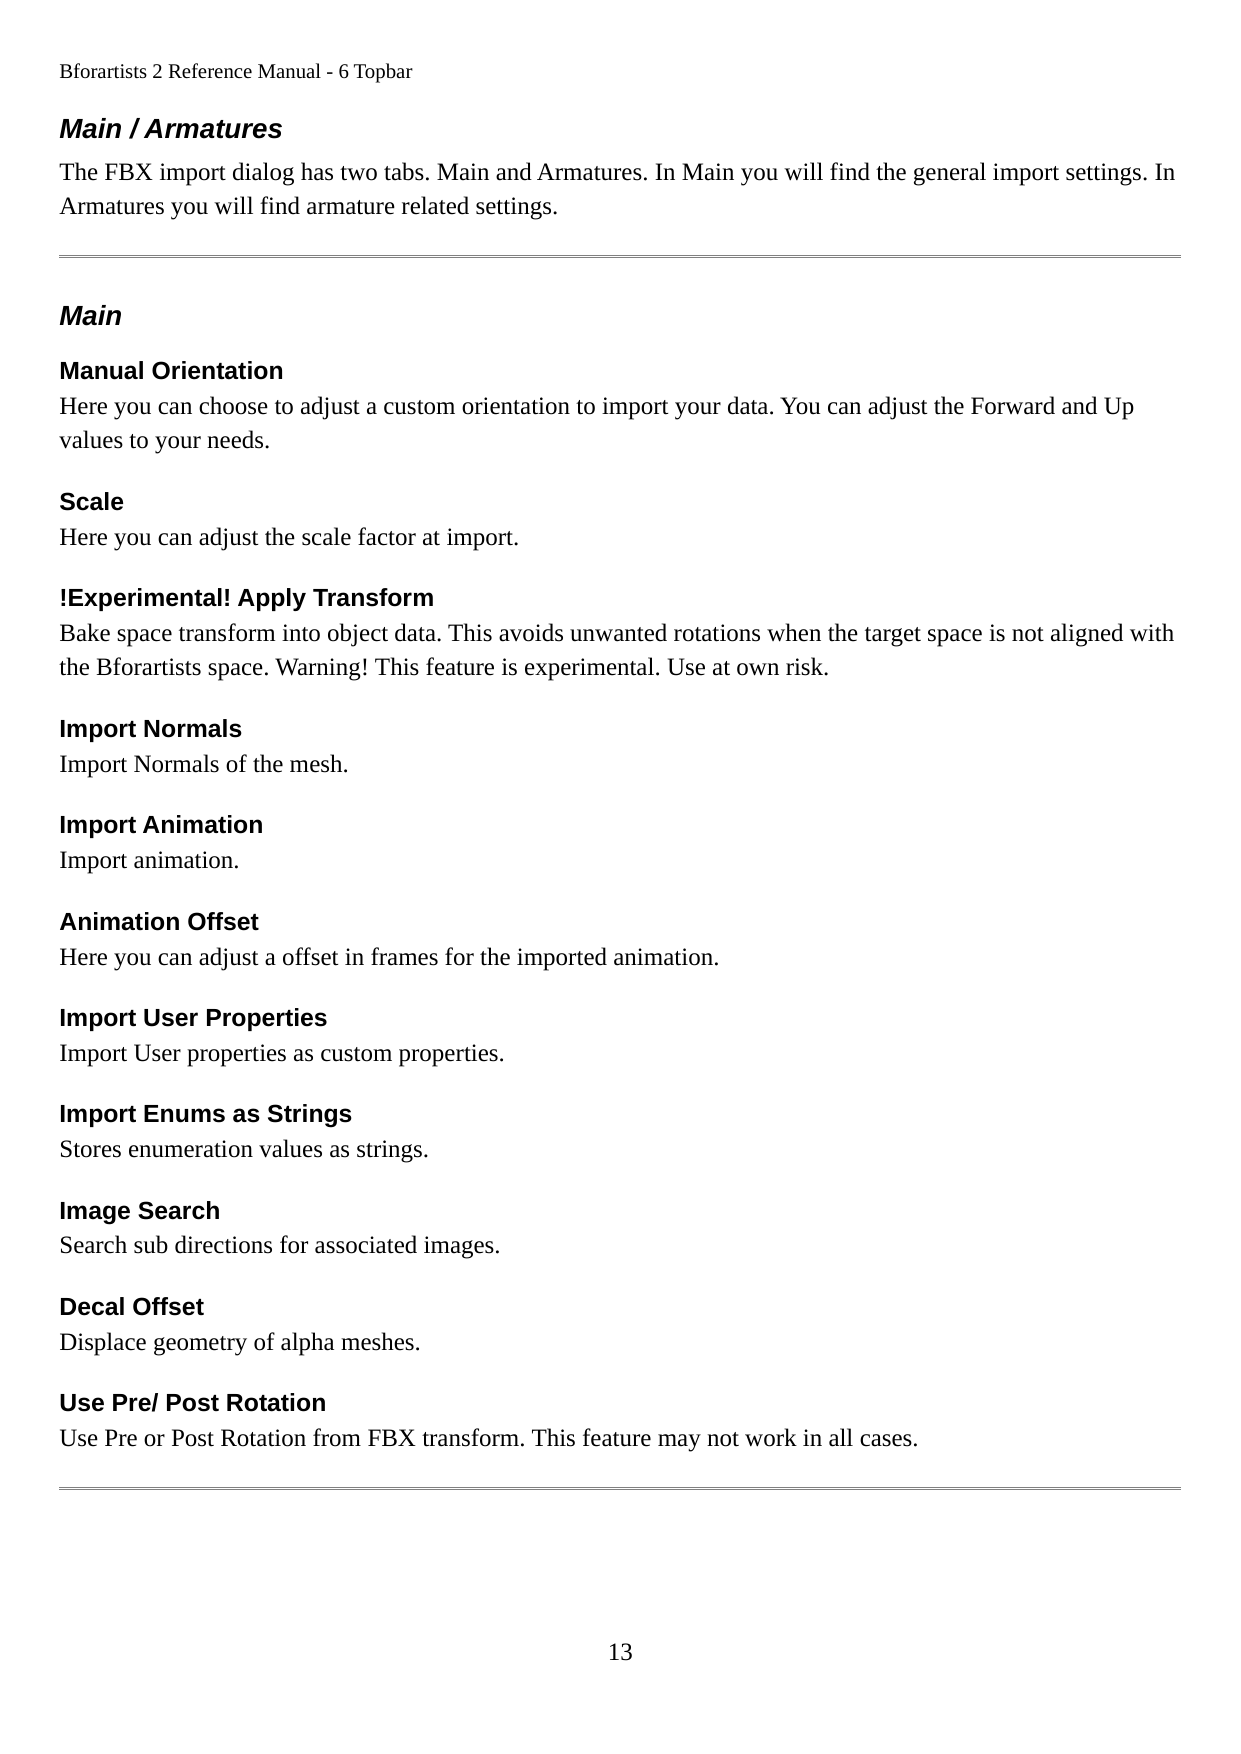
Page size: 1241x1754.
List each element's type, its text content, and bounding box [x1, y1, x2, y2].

subtitle Decal Offset [59, 1292, 1181, 1321]
subtitle Import Enums as Strings [59, 1099, 1181, 1128]
text Use Pre or Post Rotation from FBX transform. This feature may not work in all cases. [59, 1423, 1181, 1452]
subtitle Import Normals [59, 714, 1181, 743]
text Import animation. [59, 845, 1181, 874]
subtitle Scale [59, 487, 1181, 515]
subtitle Animation Offset [59, 907, 1181, 935]
text The FBX import dialog has two tabs. Main and Armatures. In Main you will find the general import settings. In Armatures you will find armature related settings. [59, 157, 1181, 220]
subtitle Import Animation [59, 810, 1181, 839]
subtitle Main [59, 299, 1181, 331]
text Here you can choose to adjust a custom orientation to import your data. You can adjust the Forward and Up values to your needs. [59, 391, 1181, 454]
text Stores enumeration values as strings. [59, 1134, 1181, 1163]
text Bake space transform into object data. This avoids unwanted rotations when the target space is not aligned with the Bforartists space. Warning! This feature is experimental. Use at own risk. [59, 618, 1181, 681]
subtitle Main / Armatures [59, 113, 1181, 144]
text Import Normals of the mesh. [59, 749, 1181, 778]
text Import User properties as custom properties. [59, 1038, 1181, 1067]
subtitle Import User Properties [59, 1003, 1181, 1032]
text Search sub directions for associated images. [59, 1231, 1181, 1259]
subtitle Manual Orientation [59, 356, 1181, 384]
text Here you can adjust a offset in frames for the imported animation. [59, 942, 1181, 970]
subtitle !Experimental! Apply Transform [59, 583, 1181, 612]
text Displace geometry of alpha meshes. [59, 1327, 1181, 1356]
subtitle Image Search [59, 1196, 1181, 1224]
text Here you can adjust the scale factor at import. [59, 522, 1181, 550]
subtitle Use Pre/ Post Rotation [59, 1388, 1181, 1417]
